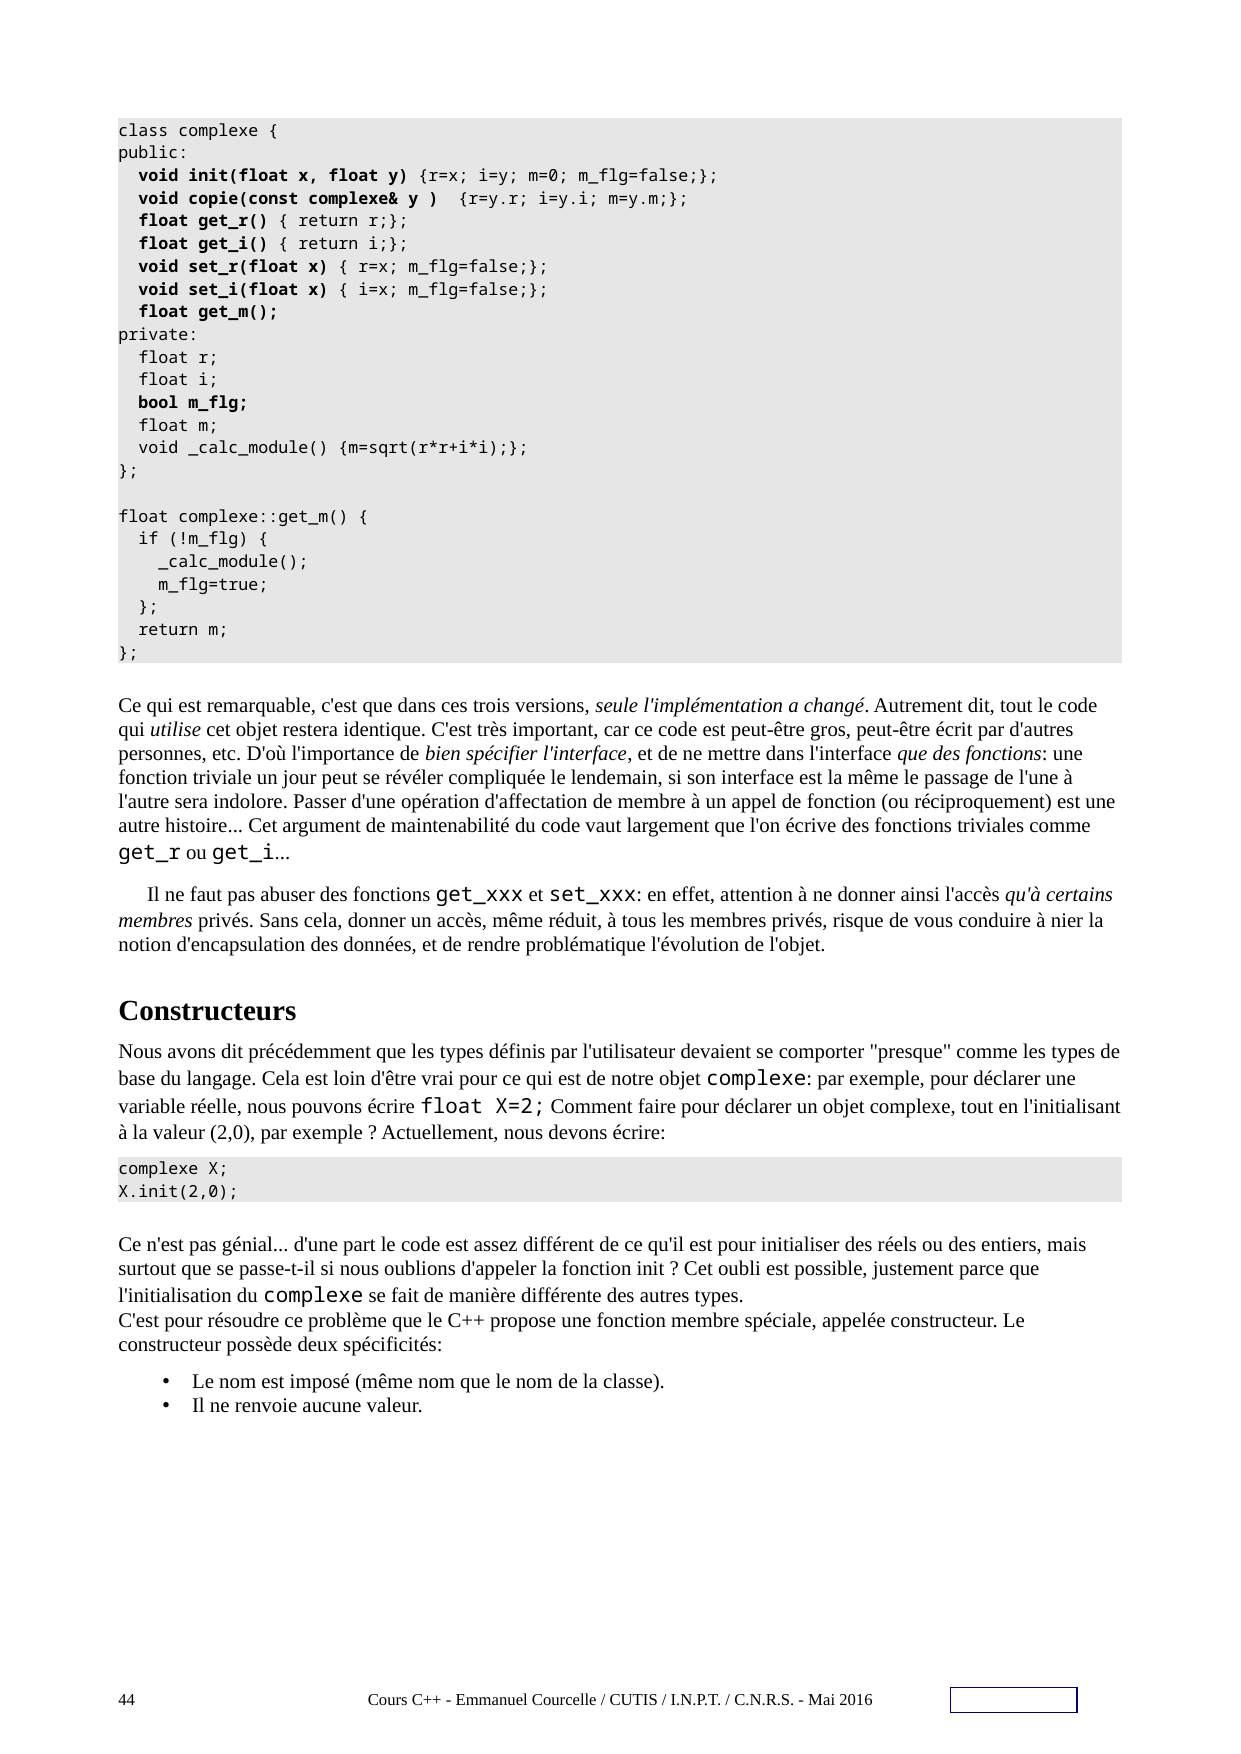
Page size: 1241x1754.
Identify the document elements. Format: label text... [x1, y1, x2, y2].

text void _calc_module() {m=sqrt(r*r+i*i);}; [118, 436, 1122, 459]
text Nous avons dit précédemment que les types définis par l'utilisateur devaient se comporter "presque" comme les types de base du langage. Cela est loin d'être vrai pour ce qui est de notre objet complexe: par exemple, pour déclarer une variable réelle, nous pouvons écrire float X=2; Comment faire pour déclarer un objet complexe, tout en l'initialisant à la valeur (2,0), par exemple ? Actuellement, nous devons écrire: [118, 1039, 1122, 1144]
text if (!m_flg) { [118, 527, 1122, 549]
text }; [118, 595, 1122, 618]
text float r; [118, 345, 1122, 368]
text complexe X; [118, 1157, 1122, 1179]
subtitle Constructeurs [118, 993, 1122, 1027]
text void set_i(float x) { i=x; m_flg=false;}; [118, 277, 1122, 300]
text void copie(const complexe& y ) {r=y.r; i=y.i; m=y.m;}; [118, 186, 1122, 209]
text float i; [118, 368, 1122, 391]
text class complexe { [118, 118, 1122, 141]
text Ce qui est remarquable, c'est que dans ces trois versions, seule l'implémentation a changé. Autrement dit, tout le code qui utilise cet objet restera identique. C'est très important, car ce code est peut-être gros, peut-être écrit par d'autres personnes, etc. D'où l'importance de bien spécifier l'interface, et de ne mettre dans l'interface que des fonctions: une fonction triviale un jour peut se révéler compliquée le lendemain, si son interface est la même le passage de l'une à l'autre sera indolore. Passer d'une opération d'affectation de membre à un appel de fonction (ou réciproquement) est une autre histoire... Cet argument de maintenabilité du code vaut largement que l'on écrive des fonctions triviales comme get_r ou get_i... [118, 693, 1122, 865]
text void set_r(float x) { r=x; m_flg=false;}; [118, 254, 1122, 277]
text float get_m(); [118, 300, 1122, 322]
text bool m_flg; [118, 391, 1122, 413]
text private: [118, 322, 1122, 345]
text _calc_module(); [118, 549, 1122, 572]
text }; [118, 459, 1122, 481]
list Le nom est imposé (même nom que le nom de la classe). [162, 1369, 1122, 1393]
list Il ne renvoie aucune valeur. [162, 1393, 1122, 1417]
text return m; [118, 618, 1122, 640]
text }; [118, 640, 1122, 663]
text void init(float x, float y) {r=x; i=y; m=0; m_flg=false;}; [118, 163, 1122, 186]
text float m; [118, 413, 1122, 436]
text Ce n'est pas génial... d'une part le code est assez différent de ce qu'il est pour initialiser des réels ou des entiers, mais surtout que se passe-t-il si nous oublions d'appeler la fonction init ? Cet oubli est possible, justement parce que l'initialisation du complexe se fait de manière différente des autres types. C'est pour résoudre ce problème que le C++ propose une fonction membre spéciale, appelée constructeur. Le constructeur possède deux spécificités: [118, 1232, 1122, 1356]
text Il ne faut pas abuser des fonctions get_xxx et set_xxx: en effet, attention à ne donner ainsi l'accès qu'à certains membres privés. Sans cela, donner un accès, même réduit, à tous les membres privés, risque de vous conduire à nier la notion d'encapsulation des données, et de rendre problématique l'évolution de l'objet. [118, 878, 1122, 956]
text X.init(2,0); [118, 1179, 1122, 1202]
text float complexe::get_m() { [118, 504, 1122, 527]
text float get_r() { return r;}; [118, 209, 1122, 232]
text float get_i() { return i;}; [118, 232, 1122, 254]
text public: [118, 141, 1122, 163]
text m_flg=true; [118, 572, 1122, 595]
